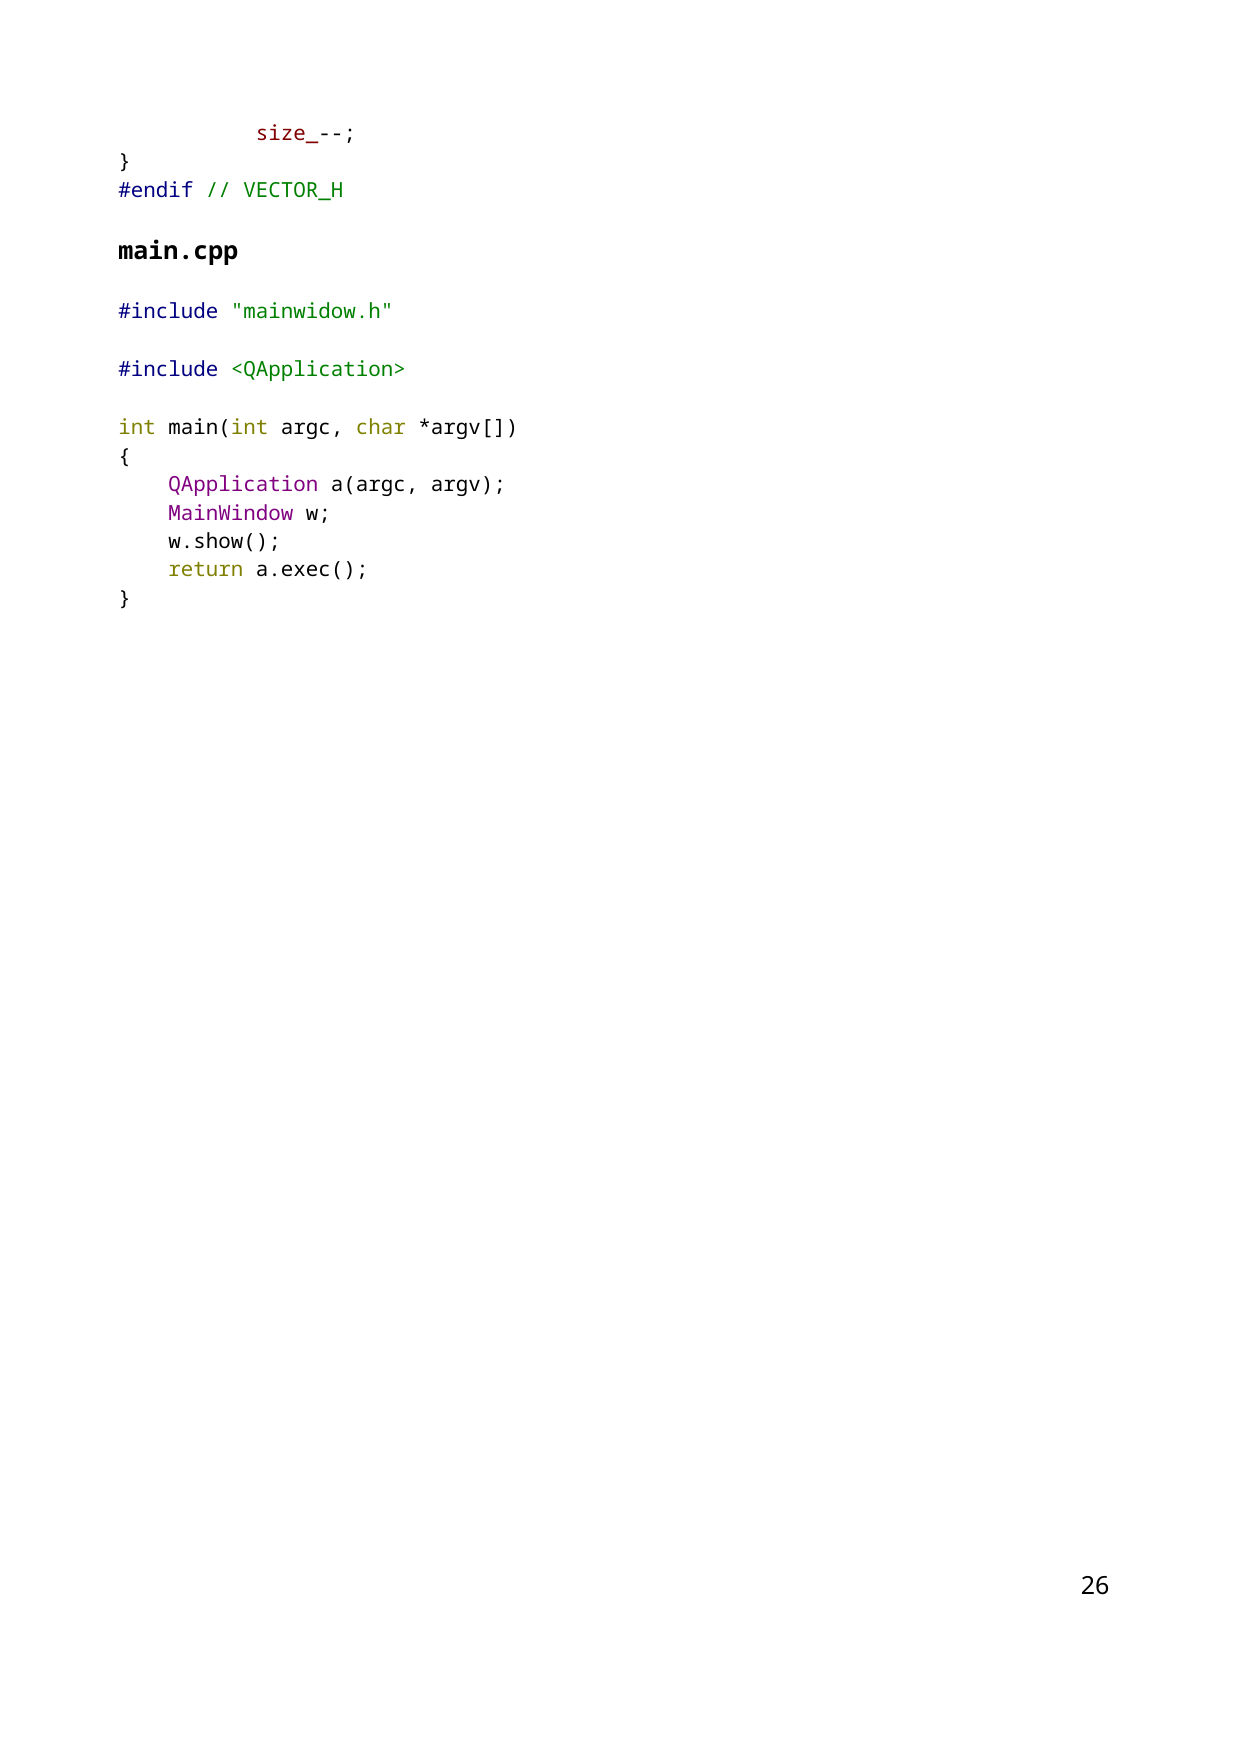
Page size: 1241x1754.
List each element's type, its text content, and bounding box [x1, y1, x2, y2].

text 26 [118, 1567, 1122, 1602]
text return a.exec(); [118, 554, 1122, 583]
text MainWindow w; [118, 498, 1122, 526]
text main.cpp [118, 233, 1122, 267]
text } [118, 583, 1122, 611]
text int main(int argc, char *argv[]) [118, 412, 1122, 441]
text QApplication a(argc, argv); [118, 469, 1122, 498]
text #endif // VECTOR_H [118, 175, 1122, 203]
text #include "mainwidow.h" [118, 296, 1122, 325]
text } [118, 147, 1122, 175]
text #include <QApplication> [118, 354, 1122, 383]
text w.show(); [118, 526, 1122, 554]
text { [118, 441, 1122, 469]
text size_--; [118, 118, 1122, 147]
